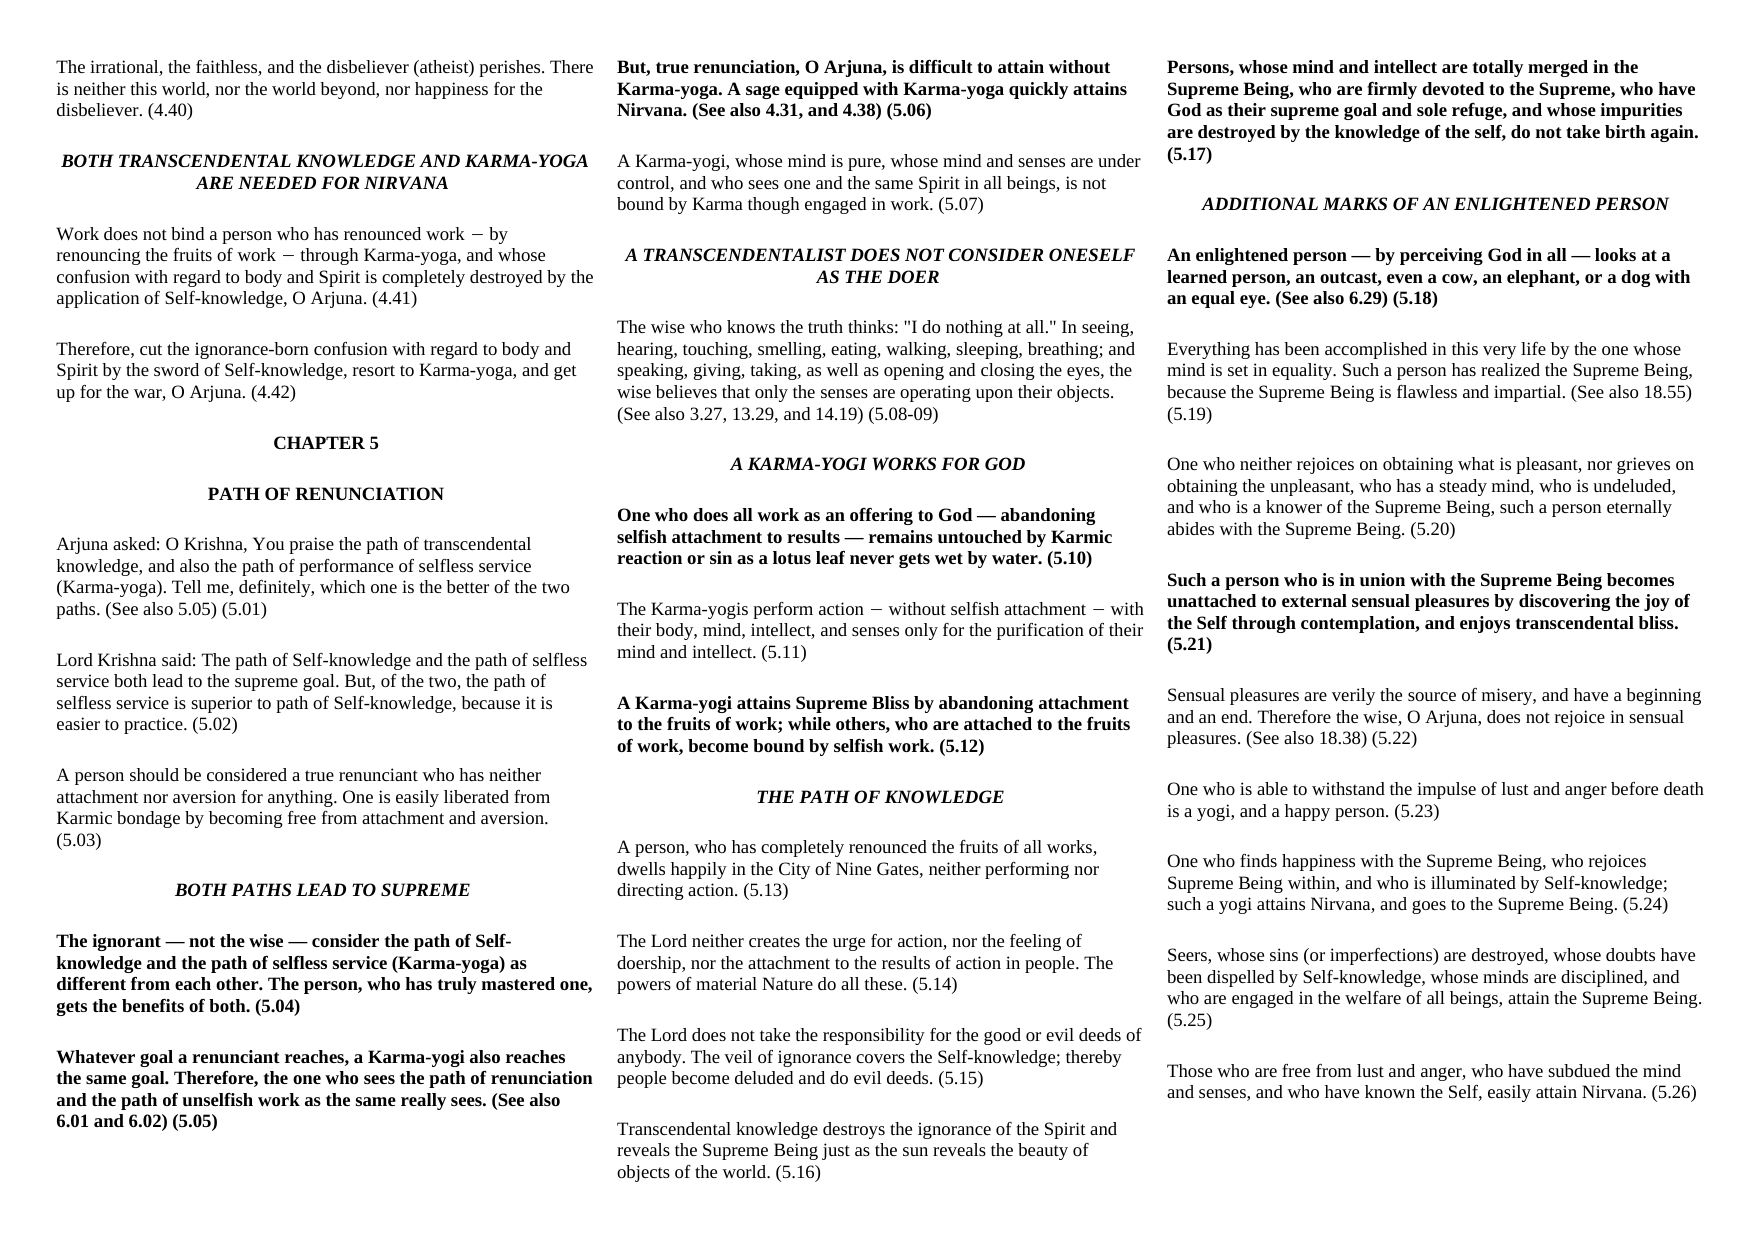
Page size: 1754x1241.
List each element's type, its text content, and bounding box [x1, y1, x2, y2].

text Such a person who is in union with the Supreme Being becomes unattached to external sensual pleasures by discovering the joy of the Self through contemplation, and enjoys transcendental bliss. (5.21) [1167, 569, 1706, 655]
text An enlightened person — by perceiving God in all — looks at a learned person, an outcast, even a cow, an elephant, or a dog with an equal eye. (See also 6.29) (5.18) [1167, 244, 1706, 309]
text Whatever goal a renunciant reaches, a Karma-yogi also reaches the same goal. Therefore, the one who sees the path of renunciation and the path of unselfish work as the same really sees. (See also 6.01 and 6.02) (5.05) [56, 1046, 596, 1132]
text PATH OF RENUNCIATION [56, 482, 596, 504]
text ADDITIONAL MARKS OF AN ENLIGHTENED PERSON [1167, 193, 1706, 215]
text One who finds happiness with the Supreme Being, who rejoices Supreme Being within, and who is illuminated by Self-knowledge; such a yogi attains Nirvana, and goes to the Supreme Being. (5.24) [1167, 850, 1706, 915]
text Work does not bind a person who has renounced work  by renouncing the fruits of work  through Karma-yoga, and whose confusion with regard to body and Spirit is completely destroyed by the application of Self-knowledge, O Arjuna. (4.41) [56, 222, 596, 309]
text One who is able to withstand the impulse of lust and anger before death is a yogi, and a happy person. (5.23) [1167, 778, 1706, 821]
text A person should be considered a true renunciant who has neither attachment nor aversion for anything. One is easily liberated from Karmic bondage by becoming free from attachment and aversion. (5.03) [56, 764, 596, 850]
text A Karma-yogi, whose mind is pure, whose mind and senses are under control, and who sees one and the same Spirit in all beings, is not bound by Karma though engaged in work. (5.07) [617, 150, 1146, 215]
text Those who are free from lust and anger, who have subdued the mind and senses, and who have known the Self, easily attain Nirvana. (5.26) [1167, 1059, 1706, 1103]
text BOTH PATHS LEAD TO SUPREME [56, 879, 596, 901]
text Persons, whose mind and intellect are totally merged in the Supreme Being, who are firmly devoted to the Supreme, who have God as their supreme goal and sole refuge, and whose impurities are destroyed by the knowledge of the self, do not take birth again. (5.17) [1167, 56, 1706, 164]
text But, true renunciation, O Arjuna, is difficult to attain without Karma-yoga. A sage equipped with Karma-yoga quickly attains Nirvana. (See also 4.31, and 4.38) (5.06) [617, 56, 1146, 121]
text A KARMA-YOGI WORKS FOR GOD [617, 453, 1146, 475]
text Arjuna asked: O Krishna, You praise the path of transcendental knowledge, and also the path of performance of selfless service (Karma-yoga). Tell me, definitely, which one is the better of the two paths. (See also 5.05) (5.01) [56, 533, 596, 619]
text One who neither rejoices on obtaining what is pleasant, nor grieves on obtaining the unpleasant, who has a steady mind, who is undeluded, and who is a knower of the Supreme Being, such a person eternally abides with the Supreme Being. (5.20) [1167, 453, 1706, 539]
text Therefore, cut the ignorance-born confusion with regard to body and Spirit by the sword of Self-knowledge, resort to Karma-yoga, and get up for the war, O Arjuna. (4.42) [56, 338, 596, 402]
text Lord Krishna said: The path of Self-knowledge and the path of selfless service both lead to the supreme goal. But, of the two, the path of selfless service is superior to path of Self-knowledge, because it is easier to practice. (5.02) [56, 648, 596, 735]
text THE PATH OF KNOWLEDGE [617, 786, 1146, 807]
text The Lord neither creates the urge for action, nor the feeling of doership, nor the attachment to the results of action in people. The powers of material Nature do all these. (5.14) [617, 930, 1146, 995]
text A person, who has completely renounced the fruits of all works, dwells happily in the City of Nine Gates, neither performing nor directing action. (5.13) [617, 836, 1146, 901]
text Everything has been accomplished in this very life by the one whose mind is set in equality. Such a person has realized the Supreme Being, because the Supreme Being is flawless and impartial. (See also 18.55) (5.19) [1167, 338, 1706, 424]
text Seers, whose sins (or imperfections) are destroyed, whose doubts have been dispelled by Self-knowledge, whose minds are disciplined, and who are engaged in the welfare of all beings, attain the Supreme Being. (5.25) [1167, 944, 1706, 1030]
text The irrational, the faithless, and the disbeliever (atheist) perishes. There is neither this world, nor the world beyond, nor happiness for the disbeliever. (4.40) [56, 56, 596, 121]
text The Lord does not take the responsibility for the good or evil deeds of anybody. The veil of ignorance covers the Self-knowledge; thereby people become deluded and do evil deeds. (5.15) [617, 1024, 1146, 1089]
text BOTH TRANSCENDENTAL KNOWLEDGE AND KARMA-YOGA ARE NEEDED FOR NIRVANA [56, 150, 596, 193]
text A TRANSCENDENTALIST DOES NOT CONSIDER ONESELF AS THE DOER [617, 244, 1146, 287]
text Transcendental knowledge destroys the ignorance of the Spirit and reveals the Supreme Being just as the sun reveals the beauty of objects of the world. (5.16) [617, 1118, 1146, 1182]
text The Karma-yogis perform action  without selfish attachment  with their body, mind, intellect, and senses only for the purification of their mind and intellect. (5.11) [617, 598, 1146, 662]
text CHAPTER 5 [56, 432, 596, 453]
text The ignorant — not the wise — consider the path of Self-knowledge and the path of selfless service (Karma-yoga) as different from each other. The person, who has truly mastered one, gets the benefits of both. (5.04) [56, 930, 596, 1016]
text A Karma-yogi attains Supreme Bliss by abandoning attachment to the fruits of work; while others, who are attached to the fruits of work, become bound by selfish work. (5.12) [617, 692, 1146, 756]
text One who does all work as an offering to God — abandoning selfish attachment to results — remains untouched by Karmic reaction or sin as a lotus leaf never gets wet by water. (5.10) [617, 504, 1146, 569]
text Sensual pleasures are verily the source of misery, and have a beginning and an end. Therefore the wise, O Arjuna, does not rejoice in sensual pleasures. (See also 18.38) (5.22) [1167, 684, 1706, 749]
text The wise who knows the truth thinks: "I do nothing at all." In seeing, hearing, touching, smelling, eating, walking, sleeping, breathing; and speaking, giving, taking, as well as opening and closing the eyes, the wise believes that only the senses are operating upon their objects. (See also 3.27, 13.29, and 14.19) (5.08-09) [617, 316, 1146, 424]
